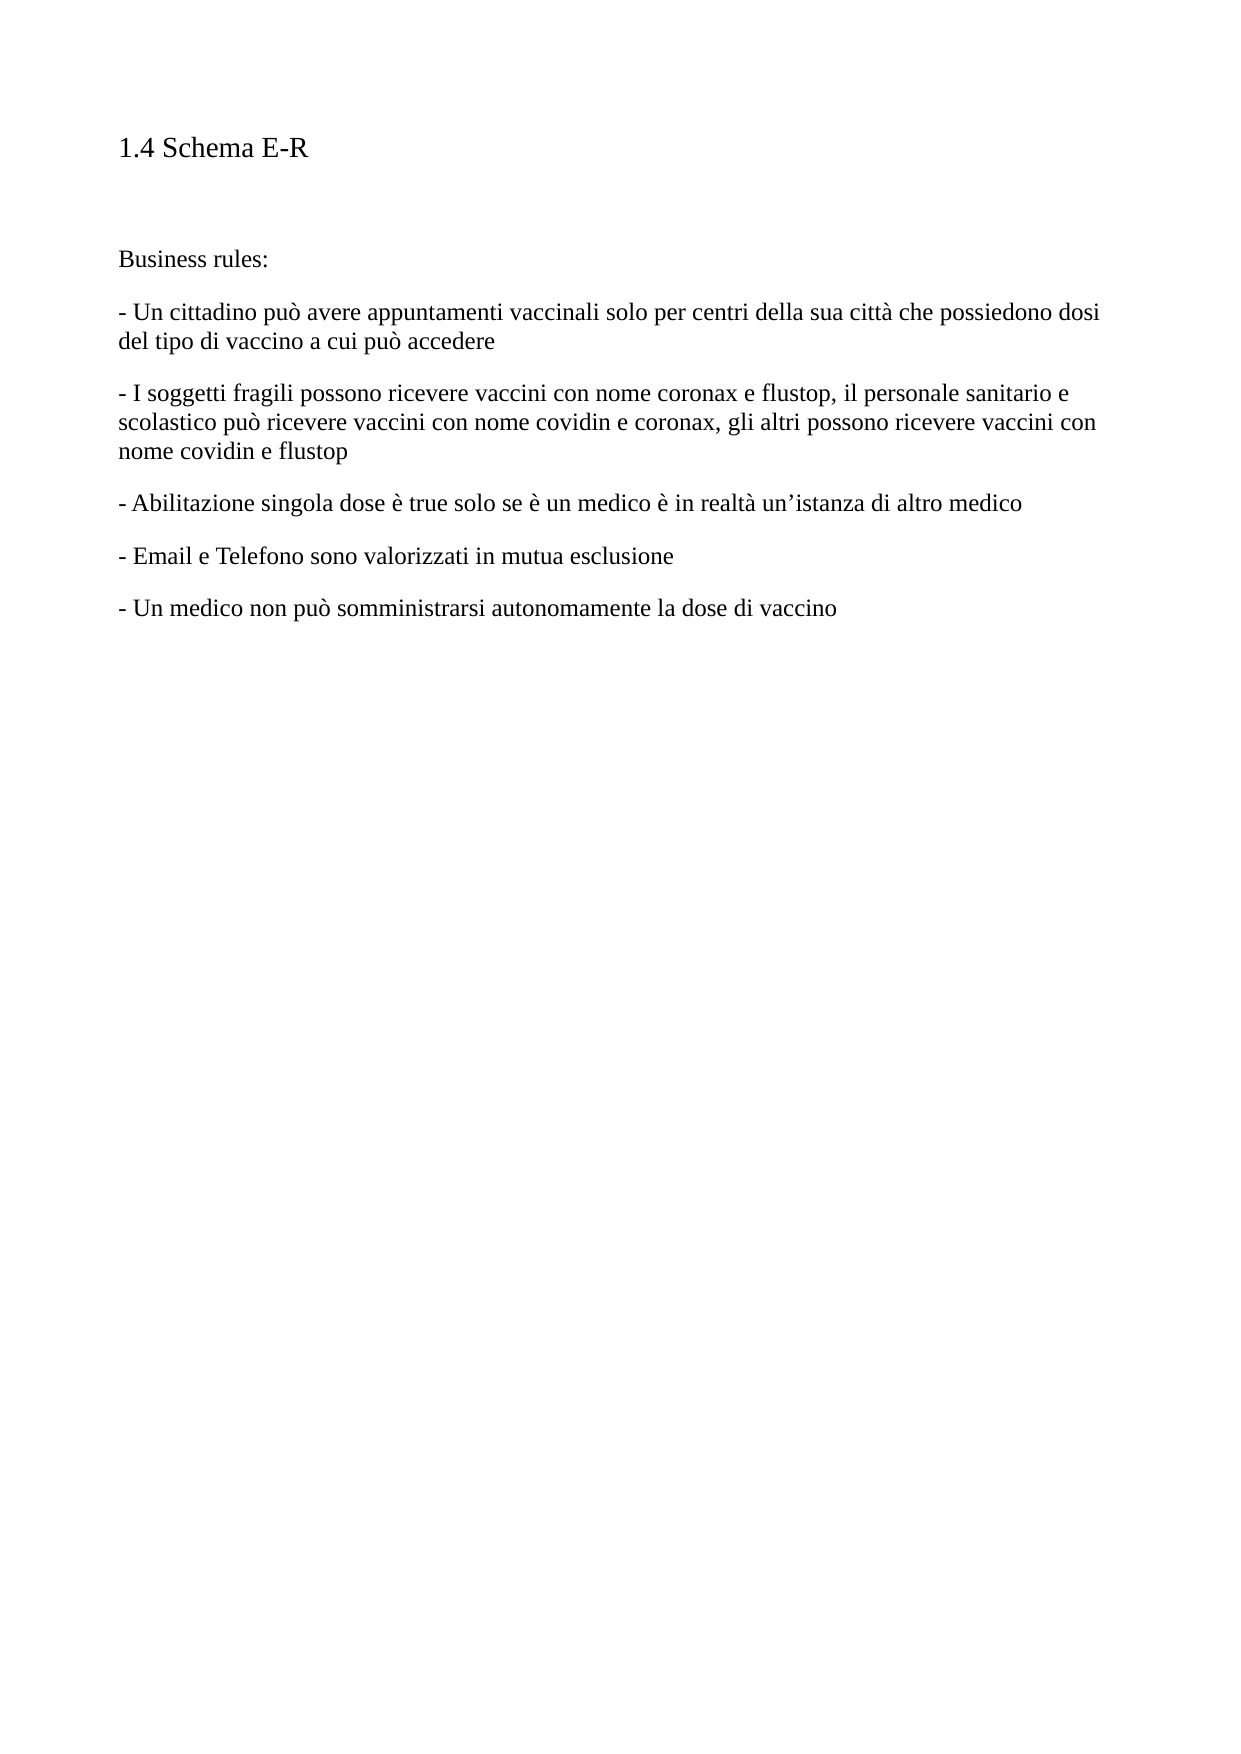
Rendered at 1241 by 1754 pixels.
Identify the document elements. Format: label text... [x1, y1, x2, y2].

text - Abilitazione singola dose è true solo se è un medico è in realtà un’istanza di altro medico [118, 488, 1122, 517]
text 1.4 Schema E-R [118, 130, 1122, 163]
text Business rules: [118, 244, 1122, 273]
text - Email e Telefono sono valorizzati in mutua esclusione [118, 541, 1122, 569]
text - I soggetti fragili possono ricevere vaccini con nome coronax e flustop, il personale sanitario e scolastico può ricevere vaccini con nome covidin e coronax, gli altri possono ricevere vaccini con nome covidin e flustop [118, 378, 1122, 464]
text - Un medico non può somministrarsi autonomamente la dose di vaccino [118, 593, 1122, 622]
text - Un cittadino può avere appuntamenti vaccinali solo per centri della sua città che possiedono dosi del tipo di vaccino a cui può accedere [118, 297, 1122, 354]
